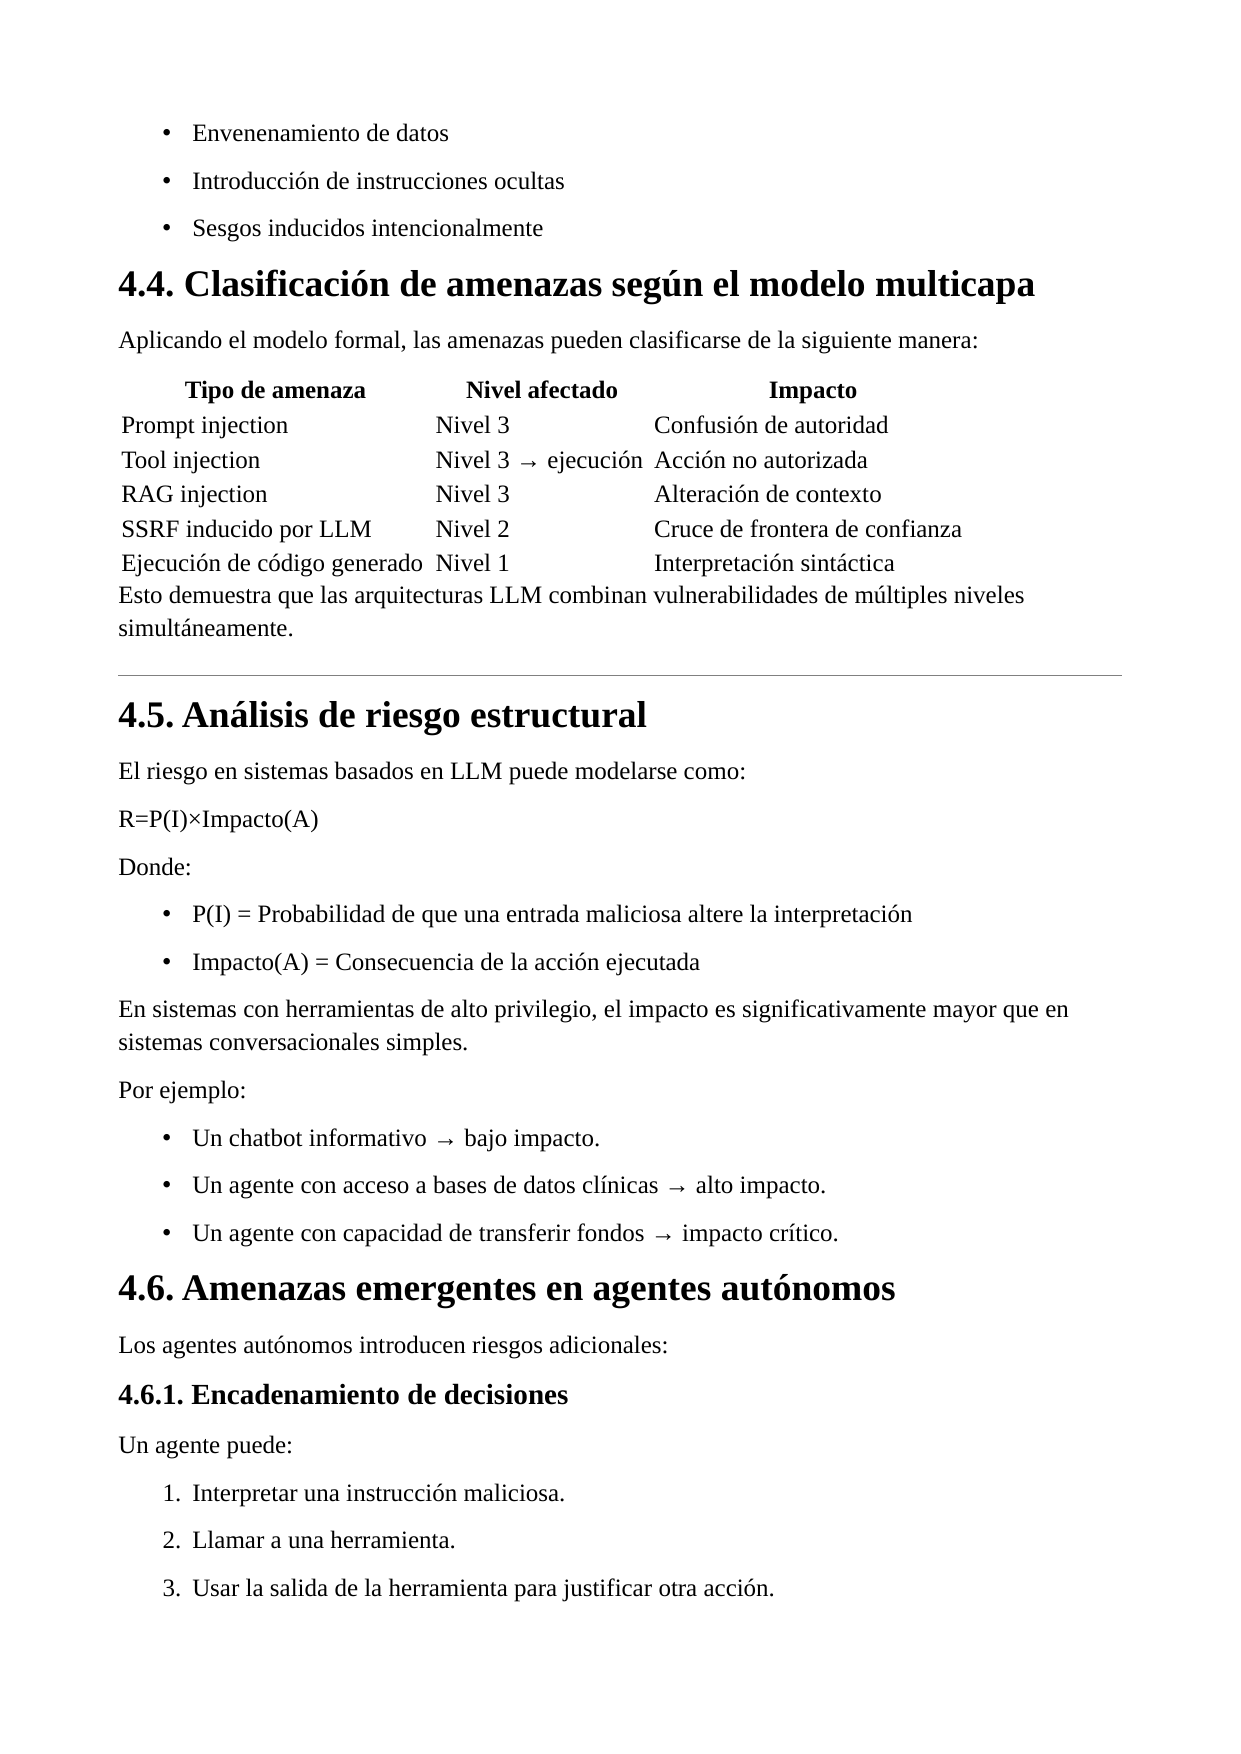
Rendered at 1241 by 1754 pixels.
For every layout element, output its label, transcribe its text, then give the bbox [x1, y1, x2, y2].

subtitle 4.6. Amenazas emergentes en agentes autónomos [118, 1266, 1122, 1309]
list Interpretar una instrucción maliciosa. [162, 1478, 1122, 1507]
table_cell SSRF inducido por LLM [118, 511, 432, 546]
table_cell Confusión de autoridad [651, 407, 975, 442]
list Sesgos inducidos intencionalmente [162, 213, 1122, 242]
text Los agentes autónomos introducen riesgos adicionales: [118, 1330, 1122, 1358]
list P(I) = Probabilidad de que una entrada maliciosa altere la interpretación [162, 899, 1122, 928]
text Esto demuestra que las arquitecturas LLM combinan vulnerabilidades de múltiples niveles simultáneamente. [118, 580, 1122, 642]
table_cell Tool injection [118, 442, 432, 476]
table_cell Cruce de frontera de confianza [651, 511, 975, 546]
table_cell Nivel 3 → ejecución [433, 442, 651, 476]
list Usar la salida de la herramienta para justificar otra acción. [162, 1573, 1122, 1602]
table_cell Alteración de contexto [651, 476, 975, 511]
list Un agente con capacidad de transferir fondos → impacto crítico. [162, 1218, 1122, 1247]
subtitle 4.5. Análisis de riesgo estructural [118, 692, 1122, 735]
text El riesgo en sistemas basados en LLM puede modelarse como: [118, 756, 1122, 785]
subtitle 4.6.1. Encadenamiento de decisiones [118, 1377, 1122, 1411]
list Introducción de instrucciones ocultas [162, 166, 1122, 194]
list Llamar a una herramienta. [162, 1526, 1122, 1554]
subtitle 4.4. Clasificación de amenazas según el modelo multicapa [118, 261, 1122, 304]
text Por ejemplo: [118, 1075, 1122, 1104]
table_header Tipo de amenaza [118, 373, 432, 407]
text En sistemas con herramientas de alto privilegio, el impacto es significativamente mayor que en sistemas conversacionales simples. [118, 994, 1122, 1056]
table_header Impacto [651, 373, 975, 407]
table_header Nivel afectado [433, 373, 651, 407]
list Un chatbot informativo → bajo impacto. [162, 1123, 1122, 1151]
table_cell Nivel 2 [433, 511, 651, 546]
table_cell Ejecución de código generado [118, 546, 432, 580]
text Aplicando el modelo formal, las amenazas pueden clasificarse de la siguiente manera: [118, 325, 1122, 354]
list Impacto(A) = Consecuencia de la acción ejecutada [162, 947, 1122, 976]
text R=P(I)×Impacto(A) [118, 804, 1122, 833]
table_cell Prompt injection [118, 407, 432, 442]
table_cell RAG injection [118, 476, 432, 511]
table_cell Nivel 3 [433, 476, 651, 511]
text Un agente puede: [118, 1430, 1122, 1459]
table_cell Acción no autorizada [651, 442, 975, 476]
table_cell Interpretación sintáctica [651, 546, 975, 580]
table_cell Nivel 1 [433, 546, 651, 580]
text Donde: [118, 852, 1122, 880]
list Envenenamiento de datos [162, 118, 1122, 147]
table_cell Nivel 3 [433, 407, 651, 442]
list Un agente con acceso a bases de datos clínicas → alto impacto. [162, 1170, 1122, 1199]
